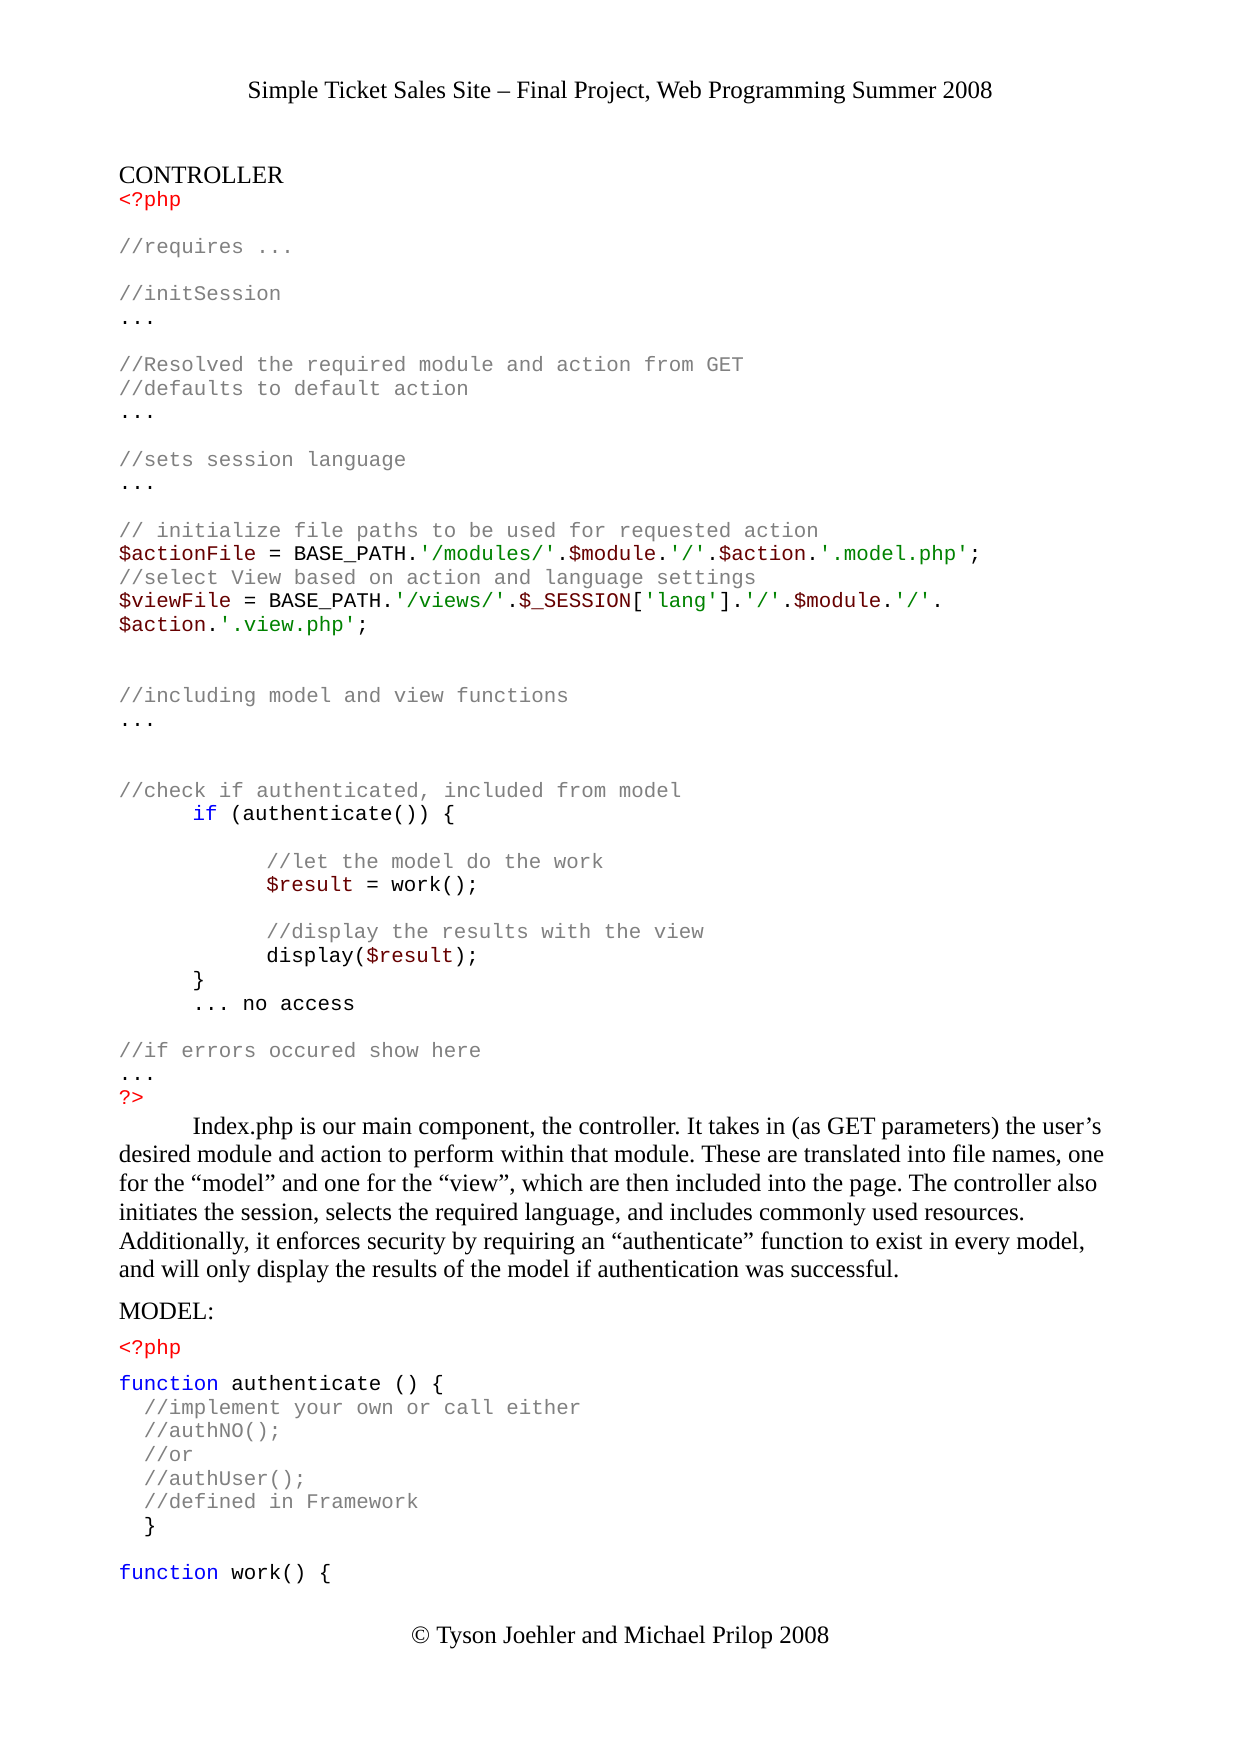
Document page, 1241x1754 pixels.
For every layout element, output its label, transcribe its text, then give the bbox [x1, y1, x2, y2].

text //sets session language [118, 449, 1122, 472]
text ... no access [118, 992, 1122, 1016]
text $viewFile = BASE_PATH.'/views/'.$_SESSION['lang'].'/'.$module.'/'.$action.'.view.php'; [118, 591, 1122, 638]
text ... [118, 472, 1122, 496]
text //select View based on action and language settings [118, 567, 1122, 591]
text //defined in Framework [118, 1491, 1122, 1515]
text ... [118, 709, 1122, 732]
text //initSession [118, 283, 1122, 307]
text //including model and view functions [118, 685, 1122, 709]
text ... [118, 1063, 1122, 1087]
text //let the model do the work [118, 851, 1122, 874]
text <?php [118, 188, 1122, 212]
text //defaults to default action [118, 378, 1122, 401]
text //Resolved the required module and action from GET [118, 354, 1122, 378]
text //authNO(); [118, 1420, 1122, 1444]
text Index.php is our main component, the controller. It takes in (as GET parameters) the user’s desired module and action to perform within that module. These are translated into file names, one for the “model” and one for the “view”, which are then included into the page. The controller also initiates the session, selects the required language, and includes commonly used resources. Additionally, it enforces security by requiring an “authenticate” function to exist in every model, and will only display the results of the model if authentication was successful. [118, 1111, 1122, 1283]
text $actionFile = BASE_PATH.'/modules/'.$module.'/'.$action.'.model.php'; [118, 543, 1122, 567]
text display($result); [118, 945, 1122, 969]
text CONTROLLER [118, 160, 1122, 188]
text //authUser(); [118, 1468, 1122, 1491]
text <?php [118, 1337, 1122, 1361]
text //requires ... [118, 236, 1122, 259]
text } [118, 1515, 1122, 1539]
text ?> [118, 1087, 1122, 1111]
text //check if authenticated, included from model [118, 780, 1122, 803]
text function work() { [118, 1562, 1122, 1586]
text } [118, 969, 1122, 992]
text function authenticate () { [118, 1373, 1122, 1397]
text MODEL: [118, 1296, 1122, 1324]
text if (authenticate()) { [118, 803, 1122, 827]
text ... [118, 307, 1122, 330]
text //display the results with the view [118, 922, 1122, 945]
text ... [118, 401, 1122, 425]
text //implement your own or call either [118, 1397, 1122, 1420]
text //or [118, 1444, 1122, 1468]
text // initialize file paths to be used for requested action [118, 519, 1122, 543]
text $result = work(); [118, 874, 1122, 898]
text //if errors occured show here [118, 1040, 1122, 1063]
